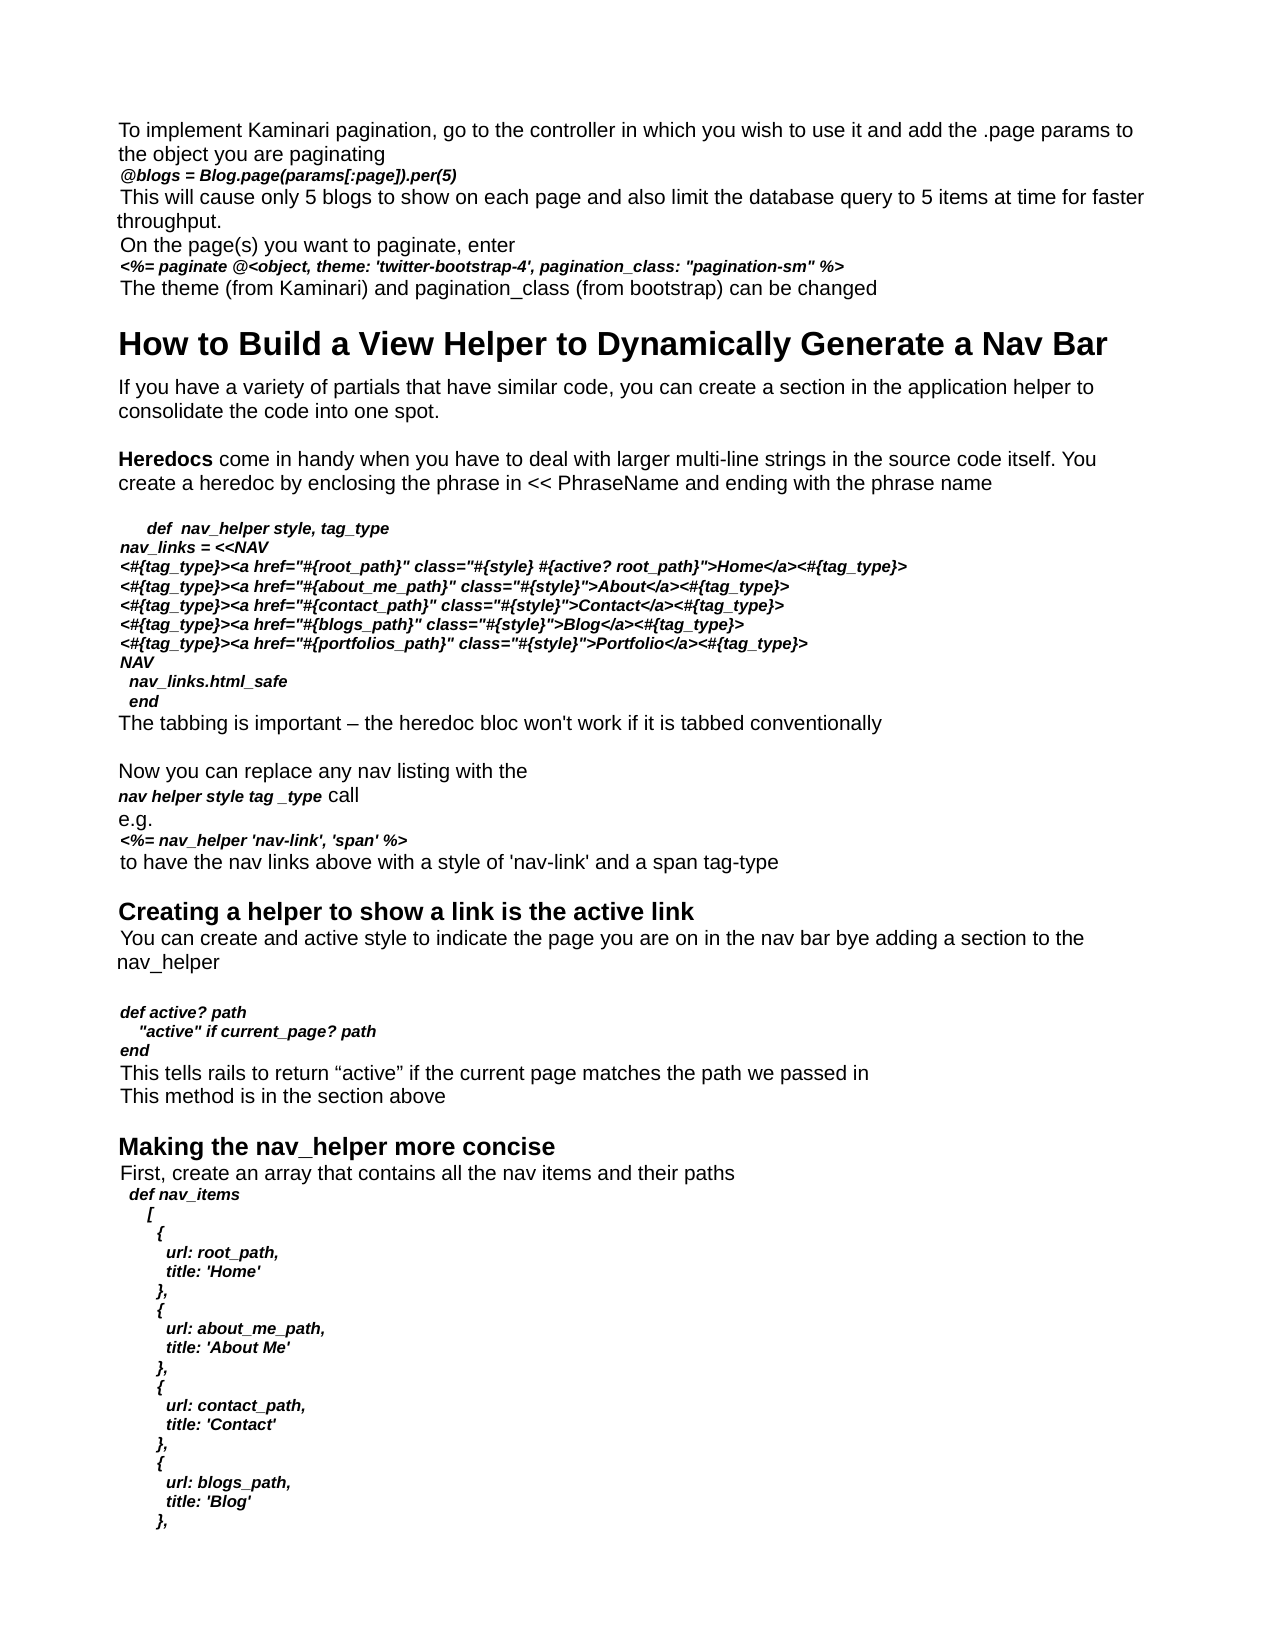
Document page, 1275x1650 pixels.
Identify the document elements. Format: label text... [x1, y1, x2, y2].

text }, [117, 1357, 1157, 1377]
text }, [117, 1434, 1157, 1453]
text <#{tag_type}><a href="#{blogs_path}" class="#{style}">Blog</a><#{tag_type}> [117, 615, 1157, 634]
text e.g. [118, 806, 1157, 830]
text Now you can replace any nav listing with the [118, 758, 1157, 782]
text title: 'About Me' [117, 1338, 1157, 1357]
text nav_links.html_safe [117, 672, 1157, 691]
subtitle Making the nav_helper more concise [118, 1132, 1157, 1161]
text <%= paginate @<object, theme: 'twitter-bootstrap-4', pagination_class: "pagination-sm" %> [117, 257, 1157, 276]
text NAV [117, 653, 1157, 672]
text This method is in the section above [117, 1084, 1157, 1108]
text }, [117, 1281, 1157, 1300]
text If you have a variety of partials that have similar code, you can create a section in the application helper to consolidate the code into one spot. [118, 375, 1157, 423]
text url: blogs_path, [117, 1472, 1157, 1492]
text This tells rails to return “active” if the current page matches the path we passed in [117, 1060, 1157, 1084]
text nav_links = <<NAV [117, 538, 1157, 557]
text { [117, 1300, 1157, 1319]
text <#{tag_type}><a href="#{contact_path}" class="#{style}">Contact</a><#{tag_type}> [117, 596, 1157, 615]
subtitle Creating a helper to show a link is the active link [118, 897, 1157, 926]
text title: 'Home' [117, 1262, 1157, 1281]
text url: contact_path, [117, 1396, 1157, 1415]
text to have the nav links above with a style of 'nav-link' and a span tag-type [117, 849, 1157, 873]
text def nav_helper style, tag_type [117, 519, 1157, 538]
text title: 'Blog' [117, 1492, 1157, 1511]
text The theme (from Kaminari) and pagination_class (from bootstrap) can be changed [117, 276, 1157, 300]
text def active? path [117, 1003, 1157, 1022]
text <#{tag_type}><a href="#{portfolios_path}" class="#{style}">Portfolio</a><#{tag_type}> [117, 634, 1157, 653]
text }, [117, 1511, 1157, 1530]
text <#{tag_type}><a href="#{root_path}" class="#{style} #{active? root_path}">Home</a><#{tag_type}> [117, 557, 1157, 576]
text nav helper style tag _type call [118, 782, 1157, 806]
text You can create and active style to indicate the page you are on in the nav bar bye adding a section to the nav_helper [117, 926, 1157, 974]
text First, create an array that contains all the nav items and their paths [117, 1161, 1157, 1185]
text end [117, 1041, 1157, 1060]
text { [117, 1377, 1157, 1396]
text { [117, 1223, 1157, 1242]
text <#{tag_type}><a href="#{about_me_path}" class="#{style}">About</a><#{tag_type}> [117, 576, 1157, 596]
text [ [117, 1204, 1157, 1223]
text end [117, 691, 1157, 711]
text <%= nav_helper 'nav-link', 'span' %> [117, 830, 1157, 849]
text url: about_me_path, [117, 1319, 1157, 1338]
text url: root_path, [117, 1242, 1157, 1262]
text title: 'Contact' [117, 1415, 1157, 1434]
text On the page(s) you want to paginate, enter [117, 233, 1157, 257]
text To implement Kaminari pagination, go to the controller in which you wish to use it and add the .page params to the object you are paginating [118, 118, 1157, 166]
text { [117, 1453, 1157, 1472]
subtitle How to Build a View Helper to Dynamically Generate a Nav Bar [118, 324, 1157, 363]
text This will cause only 5 blogs to show on each page and also limit the database query to 5 items at time for faster throughput. [117, 185, 1157, 233]
text The tabbing is important – the heredoc bloc won't work if it is tabbed conventionally [118, 711, 1157, 734]
text "active" if current_page? path [117, 1022, 1157, 1041]
text def nav_items [117, 1185, 1157, 1204]
text Heredocs come in handy when you have to deal with larger multi-line strings in the source code itself. You create a heredoc by enclosing the phrase in << PhraseName and ending with the phrase name [118, 447, 1157, 495]
text @blogs = Blog.page(params[:page]).per(5) [117, 166, 1157, 185]
